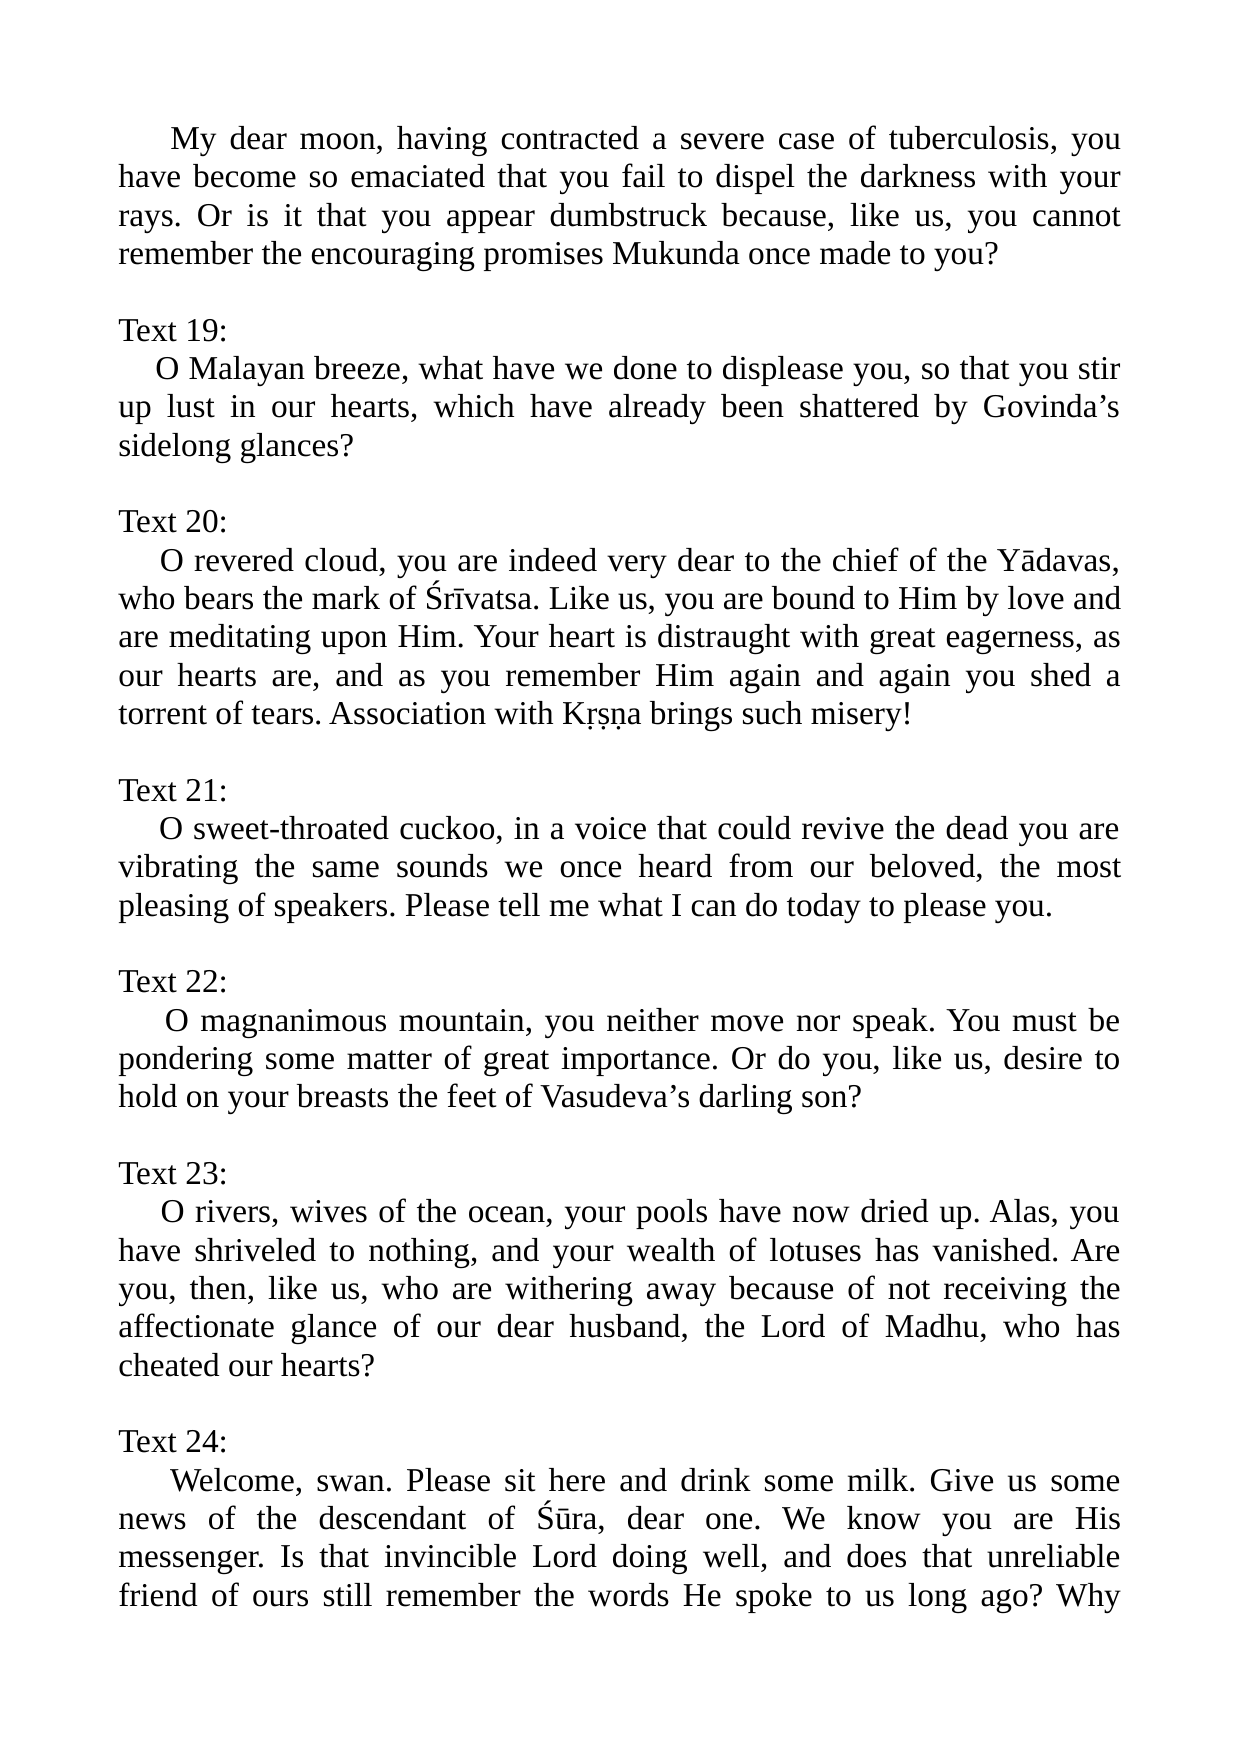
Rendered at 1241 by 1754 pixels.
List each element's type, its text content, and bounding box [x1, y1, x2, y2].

text Welcome, swan. Please sit here and drink some milk. Give us some news of the descendant of Śūra, dear one. We know you are His messenger. Is that invincible Lord doing well, and does that unreliable friend of ours still remember the words He spoke to us long ago? Why [118, 1460, 1122, 1613]
text O rivers, wives of the ocean, your pools have now dried up. Alas, you have shriveled to nothing, and your wealth of lotuses has vanished. Are you, then, like us, who are withering away because of not receiving the affectionate glance of our dear husband, the Lord of Madhu, who has cheated our hearts? [118, 1191, 1122, 1383]
text O magnanimous mountain, you neither move nor speak. You must be pondering some matter of great importance. Or do you, like us, desire to hold on your breasts the feet of Vasudeva’s darling son? [118, 1000, 1122, 1115]
text Text 19: [118, 310, 1122, 348]
text My dear moon, having contracted a severe case of tuberculosis, you have become so emaciated that you fail to dispel the darkness with your rays. Or is it that you appear dumbstruck because, like us, you cannot remember the encouraging promises Mukunda once made to you? [118, 118, 1122, 271]
text O revered cloud, you are indeed very dear to the chief of the Yādavas, who bears the mark of Śrīvatsa. Like us, you are bound to Him by love and are meditating upon Him. Your heart is distraught with great eagerness, as our hearts are, and as you remember Him again and again you shed a torrent of tears. Association with Kṛṣṇa brings such misery! [118, 540, 1122, 731]
text O Malayan breeze, what have we done to displease you, so that you stir up lust in our hearts, which have already been shattered by Govinda’s sidelong glances? [118, 348, 1122, 463]
text Text 21: [118, 770, 1122, 808]
text O sweet-throated cuckoo, in a voice that could revive the dead you are vibrating the same sounds we once heard from our beloved, the most pleasing of speakers. Please tell me what I can do today to please you. [118, 808, 1122, 923]
text Text 23: [118, 1153, 1122, 1191]
text Text 22: [118, 961, 1122, 1000]
text Text 20: [118, 501, 1122, 540]
text Text 24: [118, 1421, 1122, 1460]
